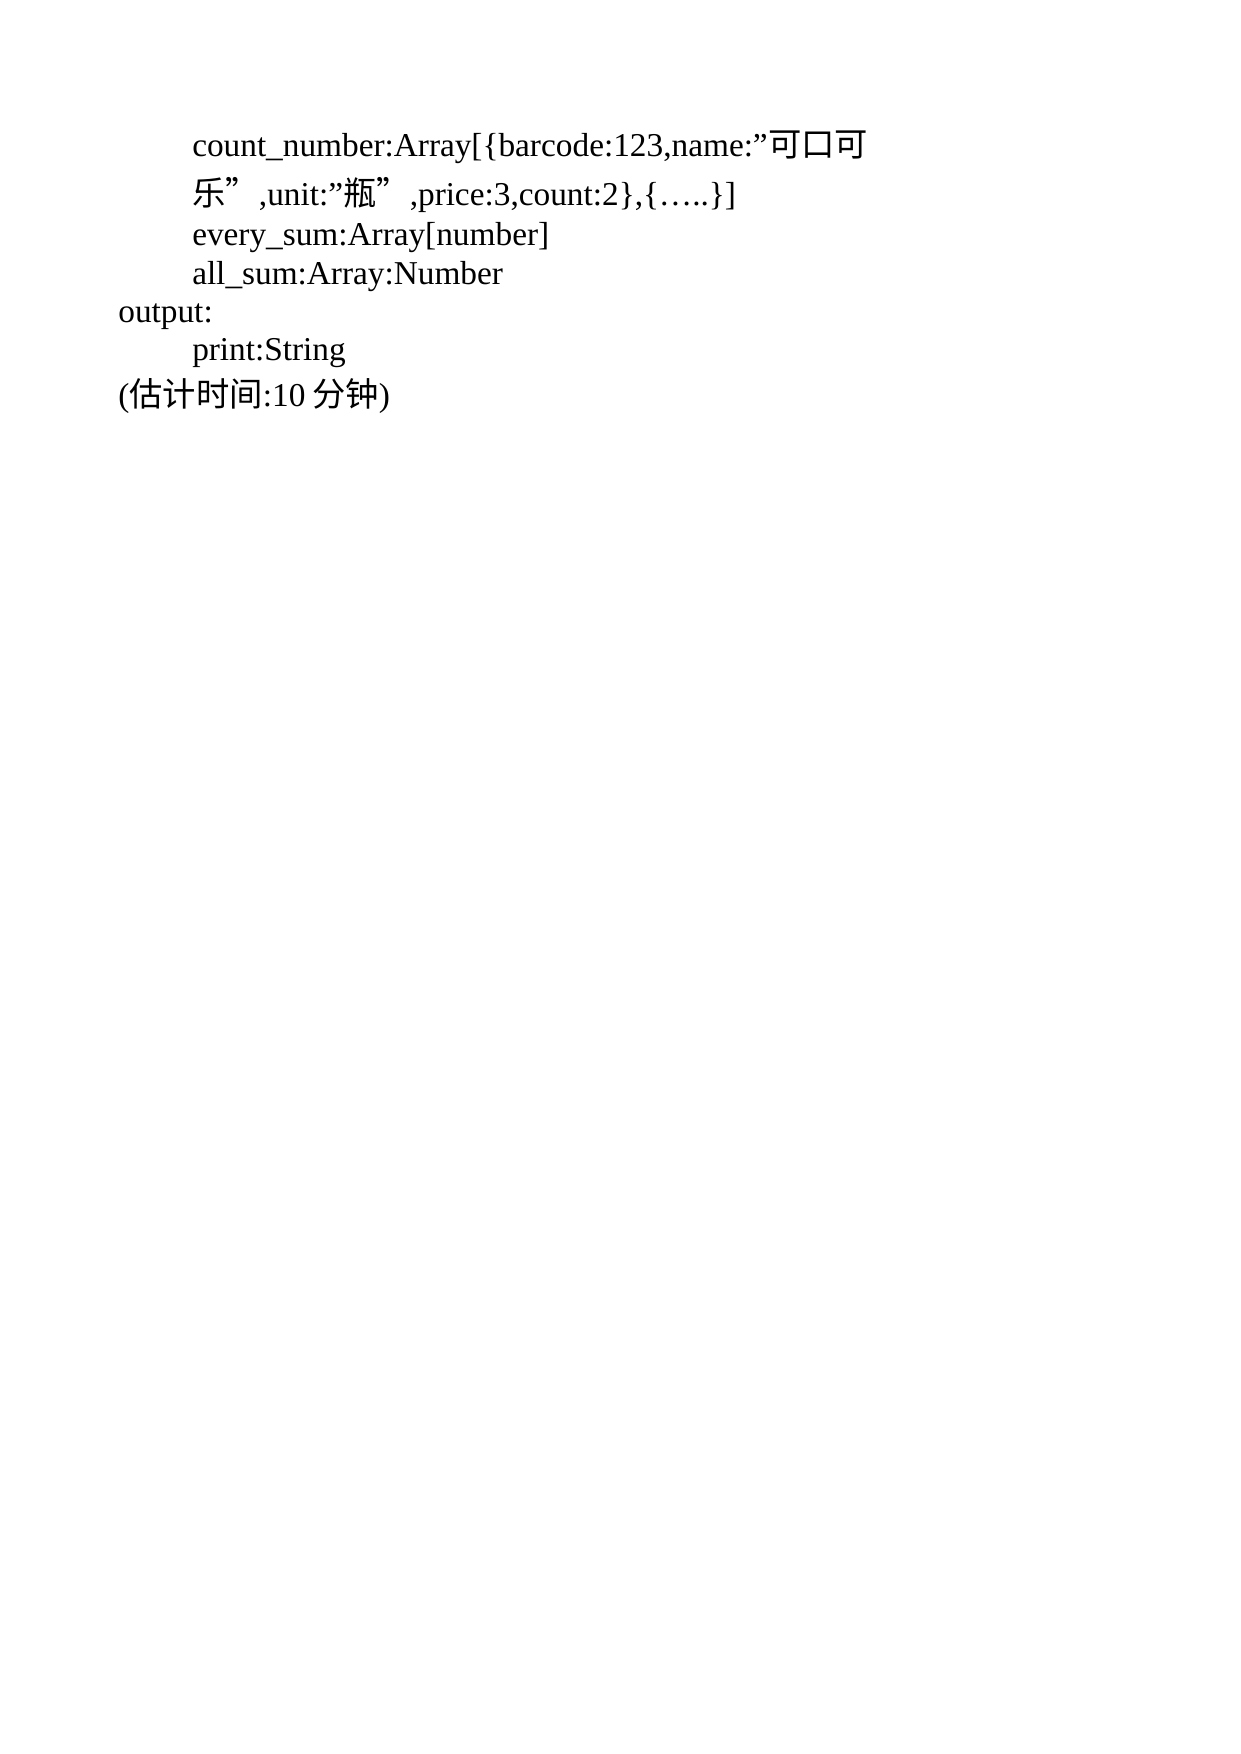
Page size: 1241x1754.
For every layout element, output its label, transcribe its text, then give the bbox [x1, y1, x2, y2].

text print:String [118, 329, 1122, 368]
text every_sum:Array[number] [118, 214, 1122, 253]
text (估计时间:10分钟) [118, 368, 1122, 416]
text count_number:Array[{barcode:123,name:”可口可 乐”,unit:”瓶”,price:3,count:2},{…..}] [118, 118, 1122, 214]
text all_sum:Array:Number [118, 253, 1122, 291]
text output: [118, 291, 1122, 329]
